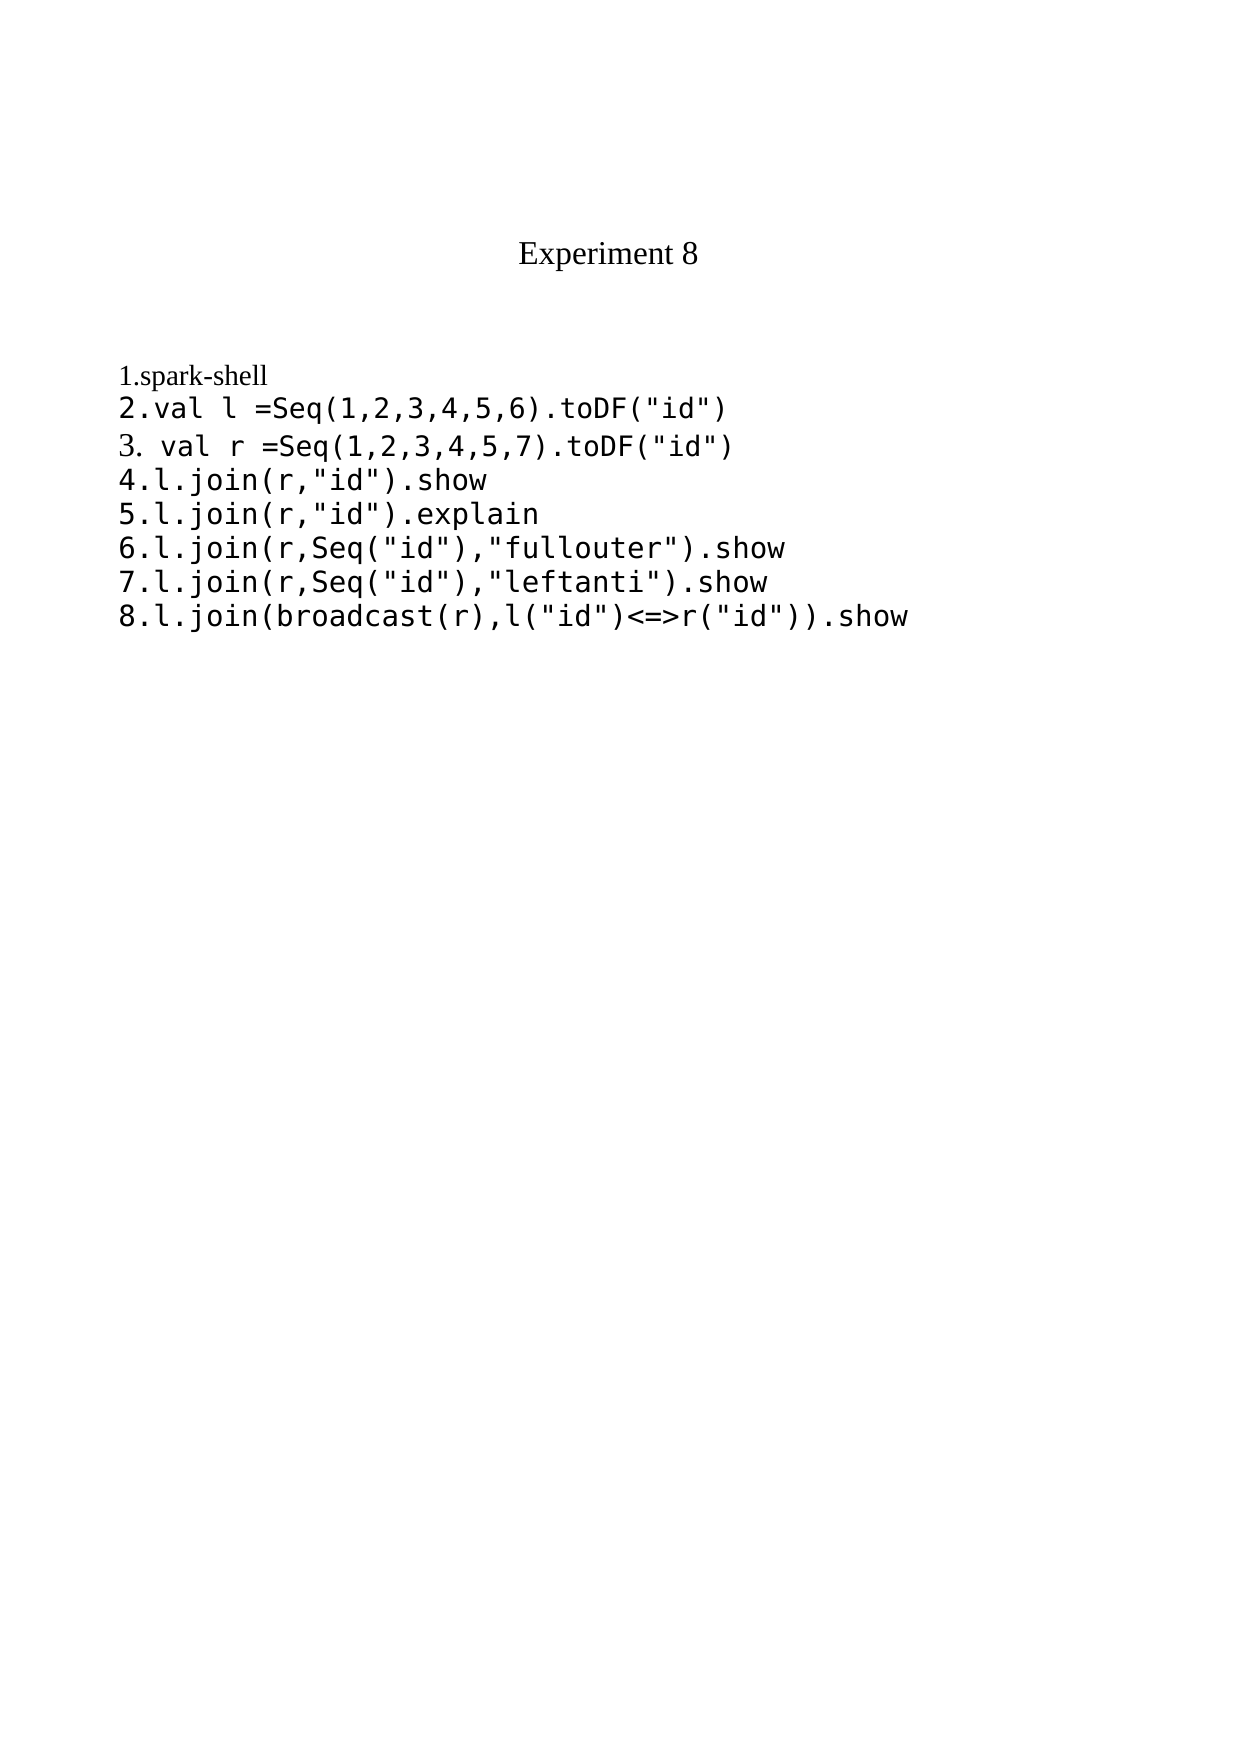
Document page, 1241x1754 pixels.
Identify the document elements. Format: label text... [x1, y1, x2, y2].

text 7.l.join(r,Seq("id"),"leftanti").show [118, 565, 1122, 599]
text 2.val l =Seq(1,2,3,4,5,6).toDF("id") [118, 391, 1122, 425]
text 8.l.join(broadcast(r),l("id")<=>r("id")).show [118, 599, 1122, 633]
text 3. val r =Seq(1,2,3,4,5,7).toDF("id") [118, 425, 1122, 463]
text 1.spark-shell [118, 358, 1122, 391]
text 4.l.join(r,"id").show [118, 463, 1122, 497]
text Experiment 8 [118, 233, 1122, 271]
text 5.l.join(r,"id").explain [118, 497, 1122, 531]
text 6.l.join(r,Seq("id"),"fullouter").show [118, 531, 1122, 565]
